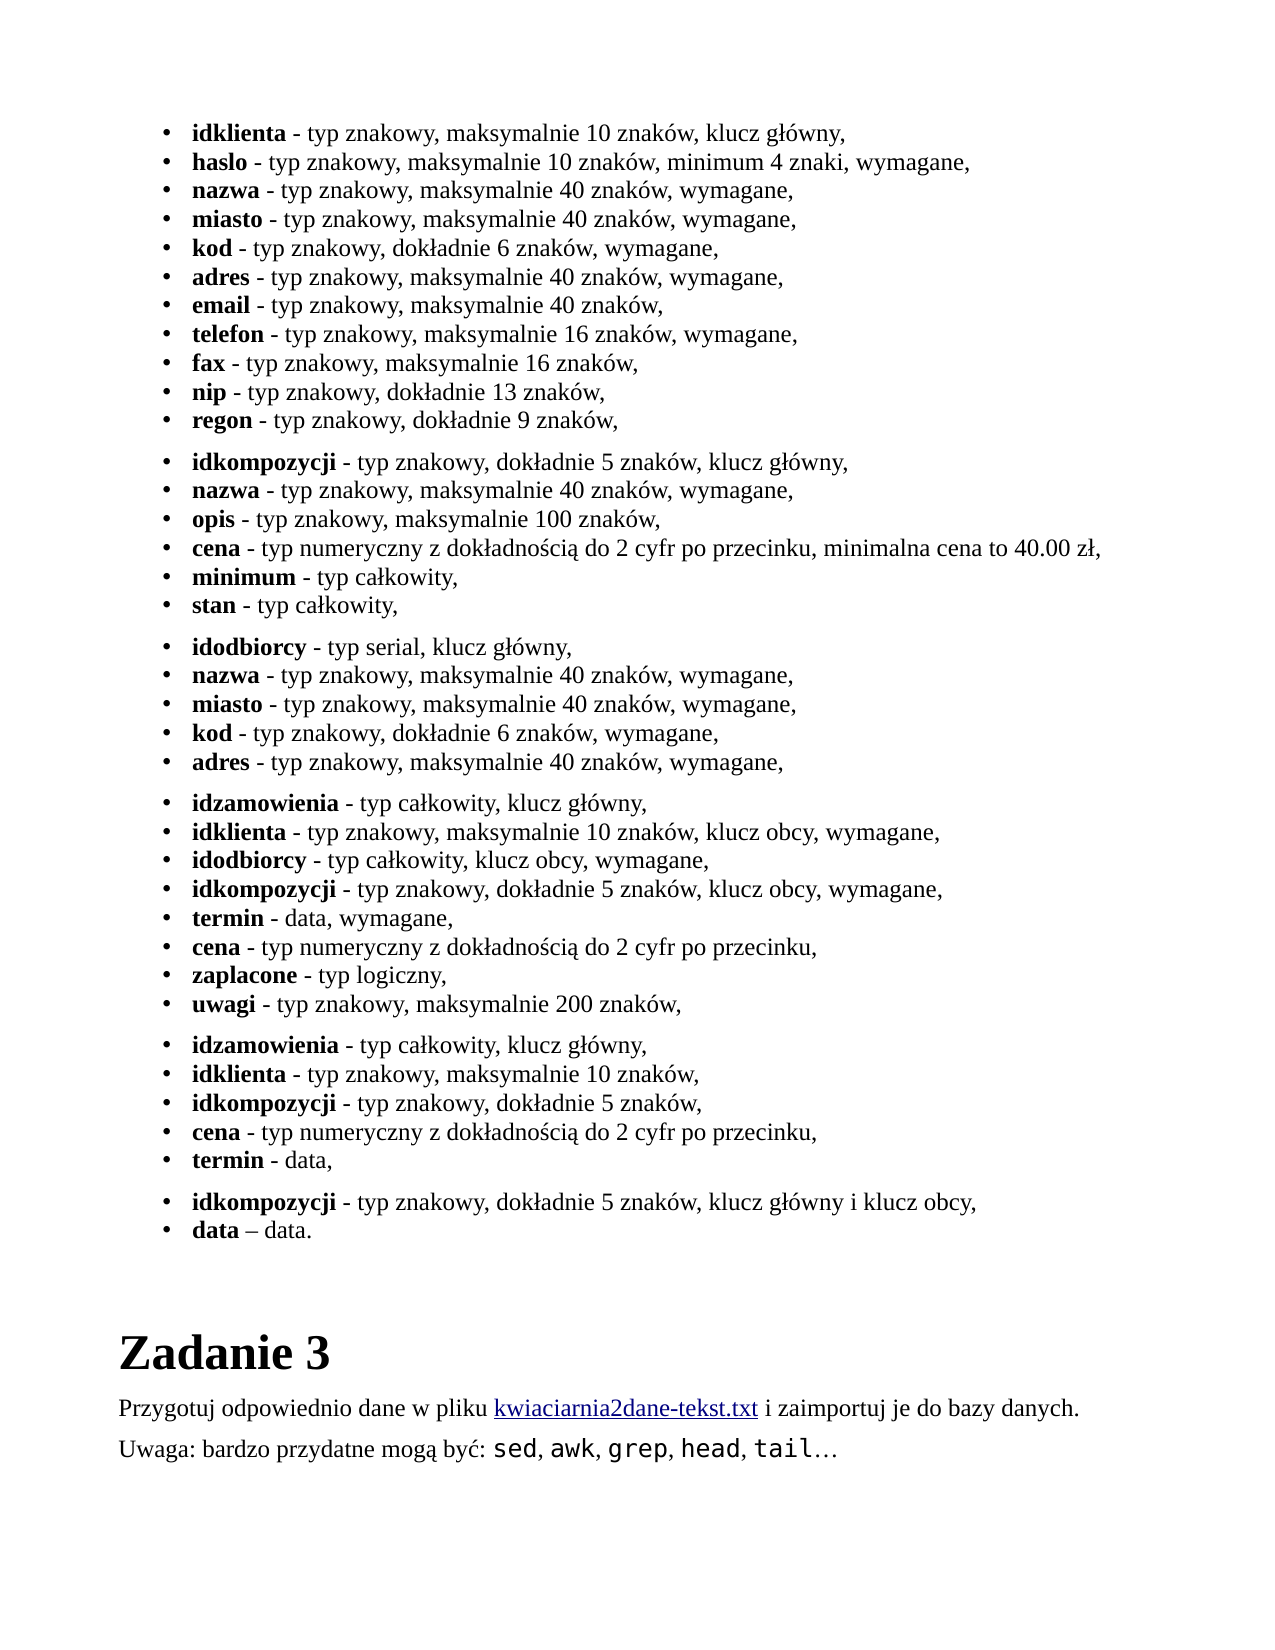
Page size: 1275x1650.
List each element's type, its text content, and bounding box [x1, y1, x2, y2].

list idklienta - typ znakowy, maksymalnie 10 znaków, [162, 1059, 1157, 1088]
list adres - typ znakowy, maksymalnie 40 znaków, wymagane, [162, 262, 1157, 291]
text Uwaga: bardzo przydatne mogą być: sed, awk, grep, head, tail… [118, 1434, 1157, 1464]
list uwagi - typ znakowy, maksymalnie 200 znaków, [162, 989, 1157, 1018]
list regon - typ znakowy, dokładnie 9 znaków, [162, 406, 1157, 434]
list adres - typ znakowy, maksymalnie 40 znaków, wymagane, [162, 747, 1157, 776]
list email - typ znakowy, maksymalnie 40 znaków, [162, 291, 1157, 319]
list nip - typ znakowy, dokładnie 13 znaków, [162, 377, 1157, 406]
list cena - typ numeryczny z dokładnością do 2 cyfr po przecinku, [162, 932, 1157, 961]
list cena - typ numeryczny z dokładnością do 2 cyfr po przecinku, minimalna cena to 40.00 zł, [162, 533, 1157, 562]
list cena - typ numeryczny z dokładnością do 2 cyfr po przecinku, [162, 1117, 1157, 1146]
text Przygotuj odpowiednio dane w pliku kwiaciarnia2dane-tekst.txt i zaimportuj je do bazy danych. [118, 1393, 1157, 1422]
list idkompozycji - typ znakowy, dokładnie 5 znaków, klucz obcy, wymagane, [162, 874, 1157, 903]
list idzamowienia - typ całkowity, klucz główny, [162, 788, 1157, 817]
list idkompozycji - typ znakowy, dokładnie 5 znaków, [162, 1088, 1157, 1117]
list nazwa - typ znakowy, maksymalnie 40 znaków, wymagane, [162, 661, 1157, 689]
list telefon - typ znakowy, maksymalnie 16 znaków, wymagane, [162, 319, 1157, 348]
list idkompozycji - typ znakowy, dokładnie 5 znaków, klucz główny, [162, 447, 1157, 476]
list idodbiorcy - typ całkowity, klucz obcy, wymagane, [162, 846, 1157, 874]
list stan - typ całkowity, [162, 591, 1157, 619]
list idklienta - typ znakowy, maksymalnie 10 znaków, klucz główny, [162, 118, 1157, 147]
subtitle Zadanie 3 [118, 1323, 1157, 1381]
list miasto - typ znakowy, maksymalnie 40 znaków, wymagane, [162, 689, 1157, 718]
list nazwa - typ znakowy, maksymalnie 40 znaków, wymagane, [162, 176, 1157, 204]
list minimum - typ całkowity, [162, 562, 1157, 591]
list haslo - typ znakowy, maksymalnie 10 znaków, minimum 4 znaki, wymagane, [162, 147, 1157, 176]
list fax - typ znakowy, maksymalnie 16 znaków, [162, 348, 1157, 377]
list miasto - typ znakowy, maksymalnie 40 znaków, wymagane, [162, 204, 1157, 233]
list data – data. [162, 1216, 1157, 1244]
list kod - typ znakowy, dokładnie 6 znaków, wymagane, [162, 718, 1157, 747]
list idklienta - typ znakowy, maksymalnie 10 znaków, klucz obcy, wymagane, [162, 817, 1157, 846]
list kod - typ znakowy, dokładnie 6 znaków, wymagane, [162, 233, 1157, 262]
list idzamowienia - typ całkowity, klucz główny, [162, 1031, 1157, 1059]
list opis - typ znakowy, maksymalnie 100 znaków, [162, 504, 1157, 533]
list zaplacone - typ logiczny, [162, 961, 1157, 989]
list idodbiorcy - typ serial, klucz główny, [162, 632, 1157, 661]
list termin - data, wymagane, [162, 903, 1157, 932]
list nazwa - typ znakowy, maksymalnie 40 znaków, wymagane, [162, 476, 1157, 504]
list idkompozycji - typ znakowy, dokładnie 5 znaków, klucz główny i klucz obcy, [162, 1187, 1157, 1216]
list termin - data, [162, 1146, 1157, 1174]
